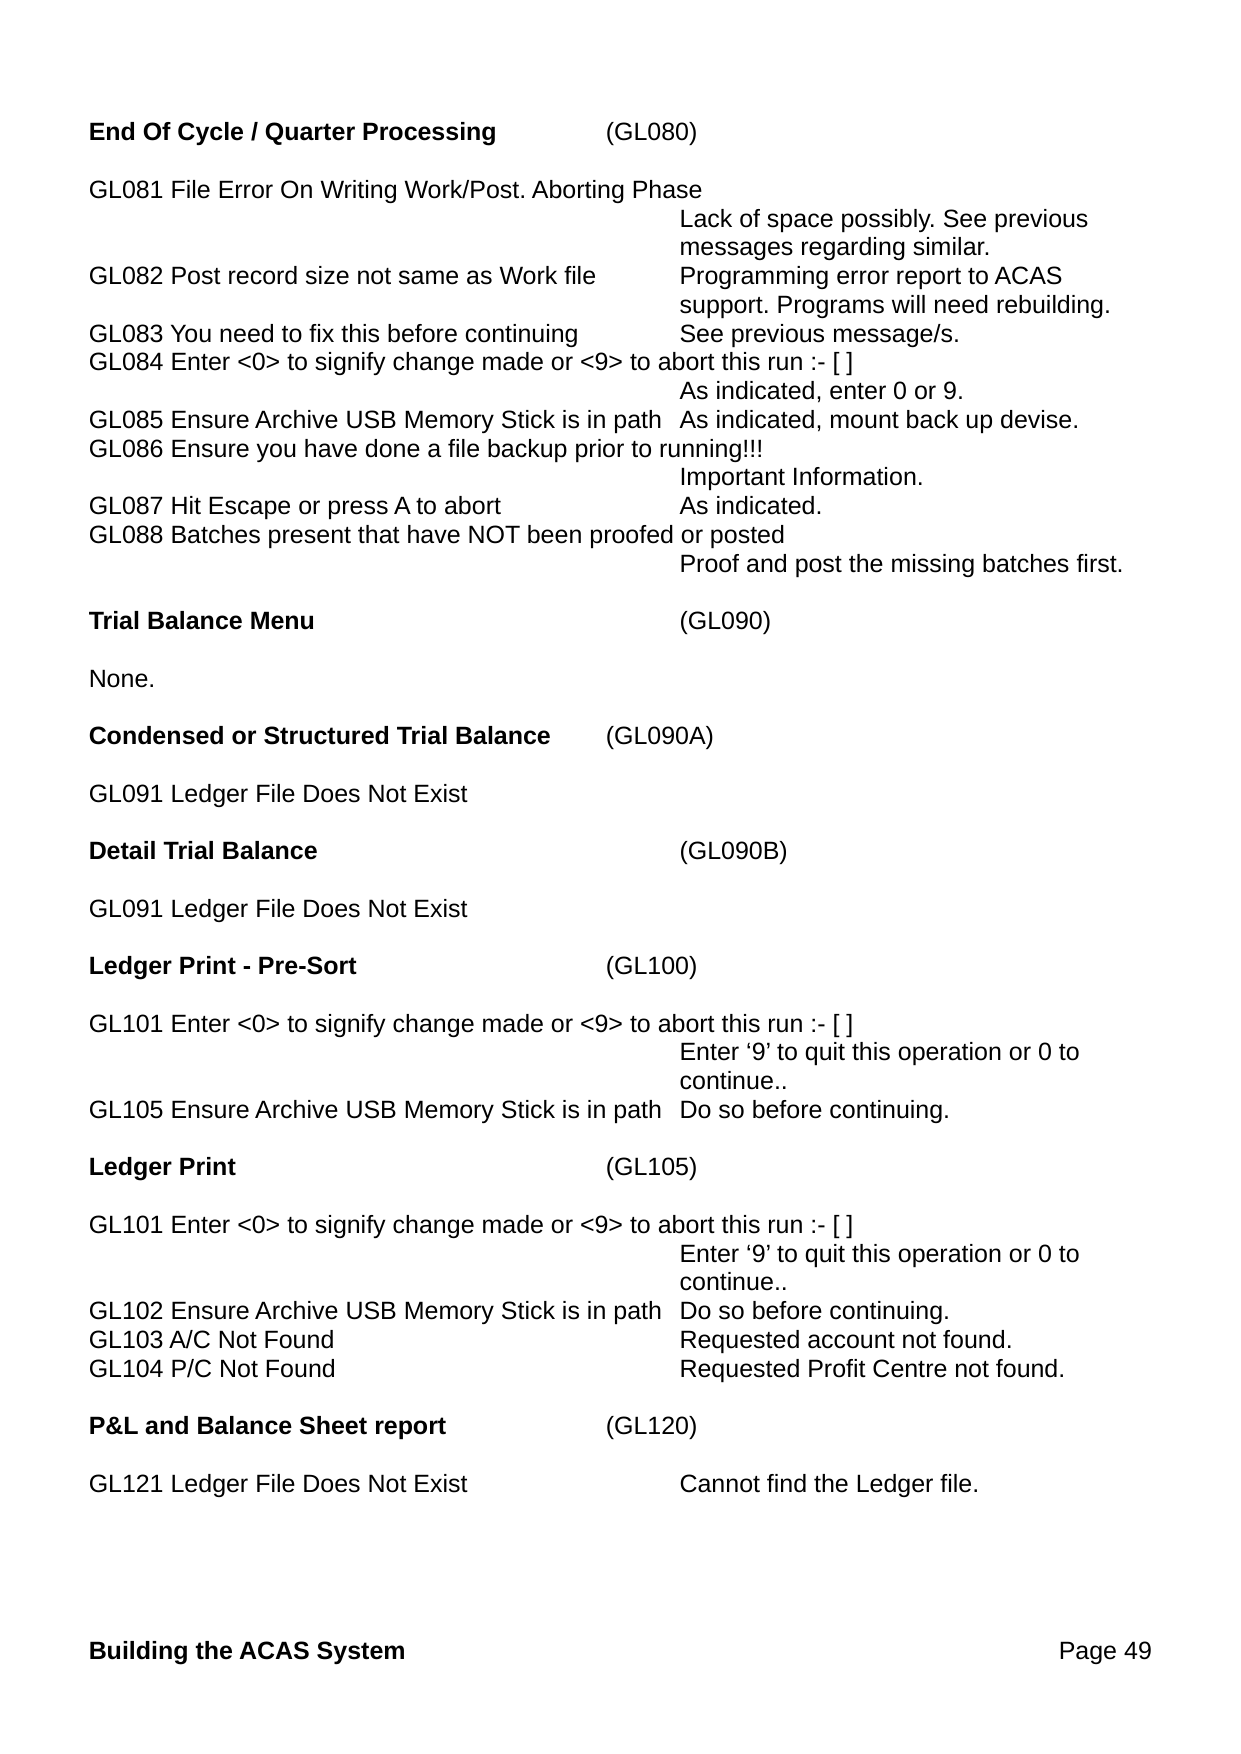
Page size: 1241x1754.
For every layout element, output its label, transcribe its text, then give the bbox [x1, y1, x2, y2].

text Important Information. [88, 462, 1152, 491]
text GL101 Enter <0> to signify change made or <9> to abort this run :- [ ] [88, 1210, 1152, 1238]
text As indicated, enter 0 or 9. [88, 376, 1152, 405]
text Ledger Print - Pre-Sort (GL100) [88, 951, 1152, 980]
text Lack of space possibly. See previous [88, 203, 1152, 232]
text GL088 Batches present that have NOT been proofed or posted [88, 520, 1152, 548]
text Enter ‘9’ to quit this operation or 0 to [88, 1037, 1152, 1066]
text GL087 Hit Escape or press A to abort As indicated. [88, 491, 1152, 520]
text continue.. [88, 1066, 1152, 1095]
text Condensed or Structured Trial Balance (GL090A) [88, 721, 1152, 750]
text Enter ‘9’ to quit this operation or 0 to [88, 1238, 1152, 1267]
text P&L and Balance Sheet report (GL120) [88, 1411, 1152, 1440]
text GL083 You need to fix this before continuing See previous message/s. [88, 318, 1152, 347]
text messages regarding similar. [88, 232, 1152, 261]
text GL084 Enter <0> to signify change made or <9> to abort this run :- [ ] [88, 347, 1152, 376]
text End Of Cycle / Quarter Processing (GL080) [88, 117, 1152, 146]
text Ledger Print (GL105) [88, 1152, 1152, 1181]
text Detail Trial Balance (GL090B) [88, 836, 1152, 865]
text GL105 Ensure Archive USB Memory Stick is in path Do so before continuing. [88, 1095, 1152, 1123]
text GL081 File Error On Writing Work/Post. Aborting Phase [88, 175, 1152, 203]
text GL091 Ledger File Does Not Exist [88, 778, 1152, 807]
text Trial Balance Menu (GL090) [88, 606, 1152, 635]
text GL121 Ledger File Does Not Exist Cannot find the Ledger file. [88, 1468, 1152, 1497]
text support. Programs will need rebuilding. [88, 290, 1152, 318]
text None. [88, 663, 1152, 692]
text continue.. [88, 1267, 1152, 1296]
text GL102 Ensure Archive USB Memory Stick is in path Do so before continuing. [88, 1296, 1152, 1325]
text GL104 P/C Not Found Requested Profit Centre not found. [88, 1353, 1152, 1382]
text GL086 Ensure you have done a file backup prior to running!!! [88, 433, 1152, 462]
text GL082 Post record size not same as Work file Programming error report to ACAS [88, 261, 1152, 290]
text GL103 A/C Not Found Requested account not found. [88, 1325, 1152, 1353]
text GL101 Enter <0> to signify change made or <9> to abort this run :- [ ] [88, 1008, 1152, 1037]
text GL091 Ledger File Does Not Exist [88, 893, 1152, 922]
text GL085 Ensure Archive USB Memory Stick is in path As indicated, mount back up devise. [88, 405, 1152, 433]
text Proof and post the missing batches first. [88, 548, 1152, 577]
